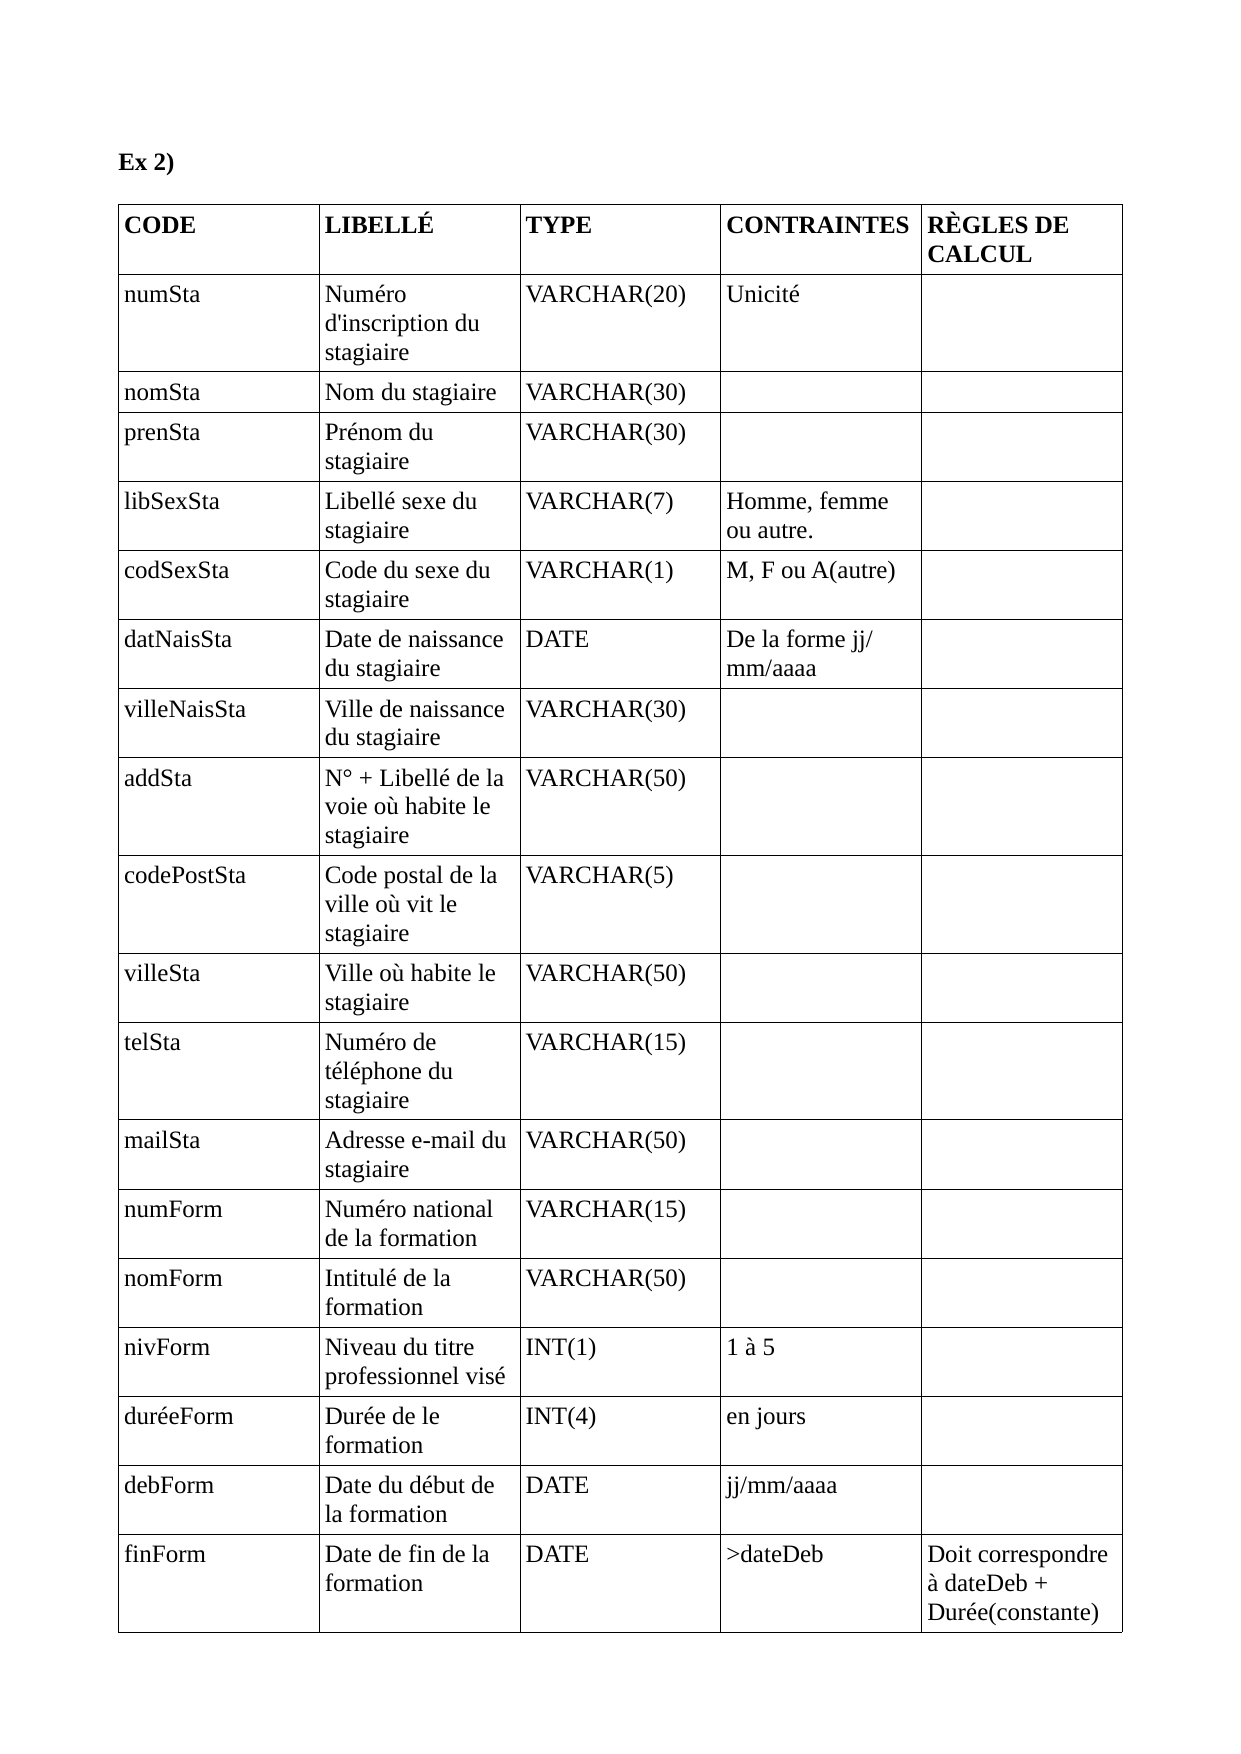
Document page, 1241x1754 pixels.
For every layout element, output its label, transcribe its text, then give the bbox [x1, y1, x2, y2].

table_cell Numéro de téléphone du stagiaire [320, 1023, 520, 1119]
table_cell Ville où habite le stagiaire [320, 954, 520, 1022]
table_cell Date de fin de la formation [320, 1535, 520, 1632]
table_cell De la forme jj/ mm/aaaa [721, 620, 921, 688]
table_cell 1 à 5 [721, 1328, 921, 1396]
table_cell [721, 413, 921, 481]
table_cell VARCHAR(30) [521, 372, 720, 412]
table_cell Numéro national de la formation [320, 1190, 520, 1257]
table_cell [721, 758, 921, 855]
table_cell [922, 689, 1122, 757]
table_cell nomSta [119, 372, 319, 412]
table_cell numSta [119, 275, 319, 371]
table_cell prenSta [119, 413, 319, 481]
table_cell VARCHAR(7) [521, 482, 720, 550]
table_header CODE [119, 205, 319, 273]
table_cell [922, 1259, 1122, 1327]
table_cell telSta [119, 1023, 319, 1119]
table_cell INT(4) [521, 1397, 720, 1465]
table_cell numForm [119, 1190, 319, 1257]
table_cell Ville de naissance du stagiaire [320, 689, 520, 757]
table_cell Unicité [721, 275, 921, 371]
table_cell Adresse e-mail du stagiaire [320, 1120, 520, 1188]
table_cell [922, 482, 1122, 550]
table_cell [721, 856, 921, 952]
table_cell N° + Libellé de la voie où habite le stagiaire [320, 758, 520, 855]
table_cell VARCHAR(50) [521, 758, 720, 855]
table_cell addSta [119, 758, 319, 855]
table_cell nomForm [119, 1259, 319, 1327]
table_cell VARCHAR(15) [521, 1023, 720, 1119]
table_cell [922, 275, 1122, 371]
table_cell Durée de le formation [320, 1397, 520, 1465]
table_cell [922, 1466, 1122, 1534]
table_cell [922, 758, 1122, 855]
table_cell VARCHAR(30) [521, 689, 720, 757]
table_cell VARCHAR(15) [521, 1190, 720, 1257]
table_cell [721, 1259, 921, 1327]
table_cell [922, 1120, 1122, 1188]
table_cell [922, 954, 1122, 1022]
table_cell DATE [521, 1466, 720, 1534]
table_cell [922, 856, 1122, 952]
table_cell datNaisSta [119, 620, 319, 688]
table_cell VARCHAR(50) [521, 1120, 720, 1188]
table_cell Doit correspondre à dateDeb + Durée(constante) [922, 1535, 1122, 1632]
table_cell nivForm [119, 1328, 319, 1396]
table_cell codSexSta [119, 551, 319, 619]
table_cell jj/mm/aaaa [721, 1466, 921, 1534]
table_cell [922, 1023, 1122, 1119]
table_cell VARCHAR(50) [521, 1259, 720, 1327]
table_cell [922, 372, 1122, 412]
table_cell M, F ou A(autre) [721, 551, 921, 619]
table_cell libSexSta [119, 482, 319, 550]
table_cell [721, 372, 921, 412]
table_header CONTRAINTES [721, 205, 921, 273]
table_cell [922, 1397, 1122, 1465]
table_cell mailSta [119, 1120, 319, 1188]
table_cell Homme, femme ou autre. [721, 482, 921, 550]
table_cell Code du sexe du stagiaire [320, 551, 520, 619]
table_cell Niveau du titre professionnel visé [320, 1328, 520, 1396]
table_cell [922, 1328, 1122, 1396]
table_cell Libellé sexe du stagiaire [320, 482, 520, 550]
table_cell en jours [721, 1397, 921, 1465]
table_cell VARCHAR(5) [521, 856, 720, 952]
table_cell Intitulé de la formation [320, 1259, 520, 1327]
table_cell villeNaisSta [119, 689, 319, 757]
table_cell VARCHAR(30) [521, 413, 720, 481]
table_cell DATE [521, 620, 720, 688]
table_cell [922, 1190, 1122, 1257]
table_cell Date de naissance du stagiaire [320, 620, 520, 688]
table_cell >dateDeb [721, 1535, 921, 1632]
table_cell Nom du stagiaire [320, 372, 520, 412]
table_cell Date du début de la formation [320, 1466, 520, 1534]
table_header TYPE [521, 205, 720, 273]
table_cell [721, 1190, 921, 1257]
table_cell Prénom du stagiaire [320, 413, 520, 481]
table_cell VARCHAR(1) [521, 551, 720, 619]
table_cell finForm [119, 1535, 319, 1632]
table_cell codePostSta [119, 856, 319, 952]
table_cell Code postal de la ville où vit le stagiaire [320, 856, 520, 952]
table_cell INT(1) [521, 1328, 720, 1396]
table_cell Numéro d'inscription du stagiaire [320, 275, 520, 371]
table_cell VARCHAR(50) [521, 954, 720, 1022]
table_cell villeSta [119, 954, 319, 1022]
table_cell [922, 620, 1122, 688]
table_cell [922, 551, 1122, 619]
table_cell [721, 1120, 921, 1188]
table_cell [721, 689, 921, 757]
table_cell [721, 954, 921, 1022]
table_cell [922, 413, 1122, 481]
table_cell debForm [119, 1466, 319, 1534]
table_cell DATE [521, 1535, 720, 1632]
table_cell [721, 1023, 921, 1119]
text Ex 2) [118, 147, 1122, 176]
table_cell VARCHAR(20) [521, 275, 720, 371]
table_header LIBELLÉ [320, 205, 520, 273]
table_header RÈGLES DE CALCUL [922, 205, 1122, 273]
table_cell duréeForm [119, 1397, 319, 1465]
